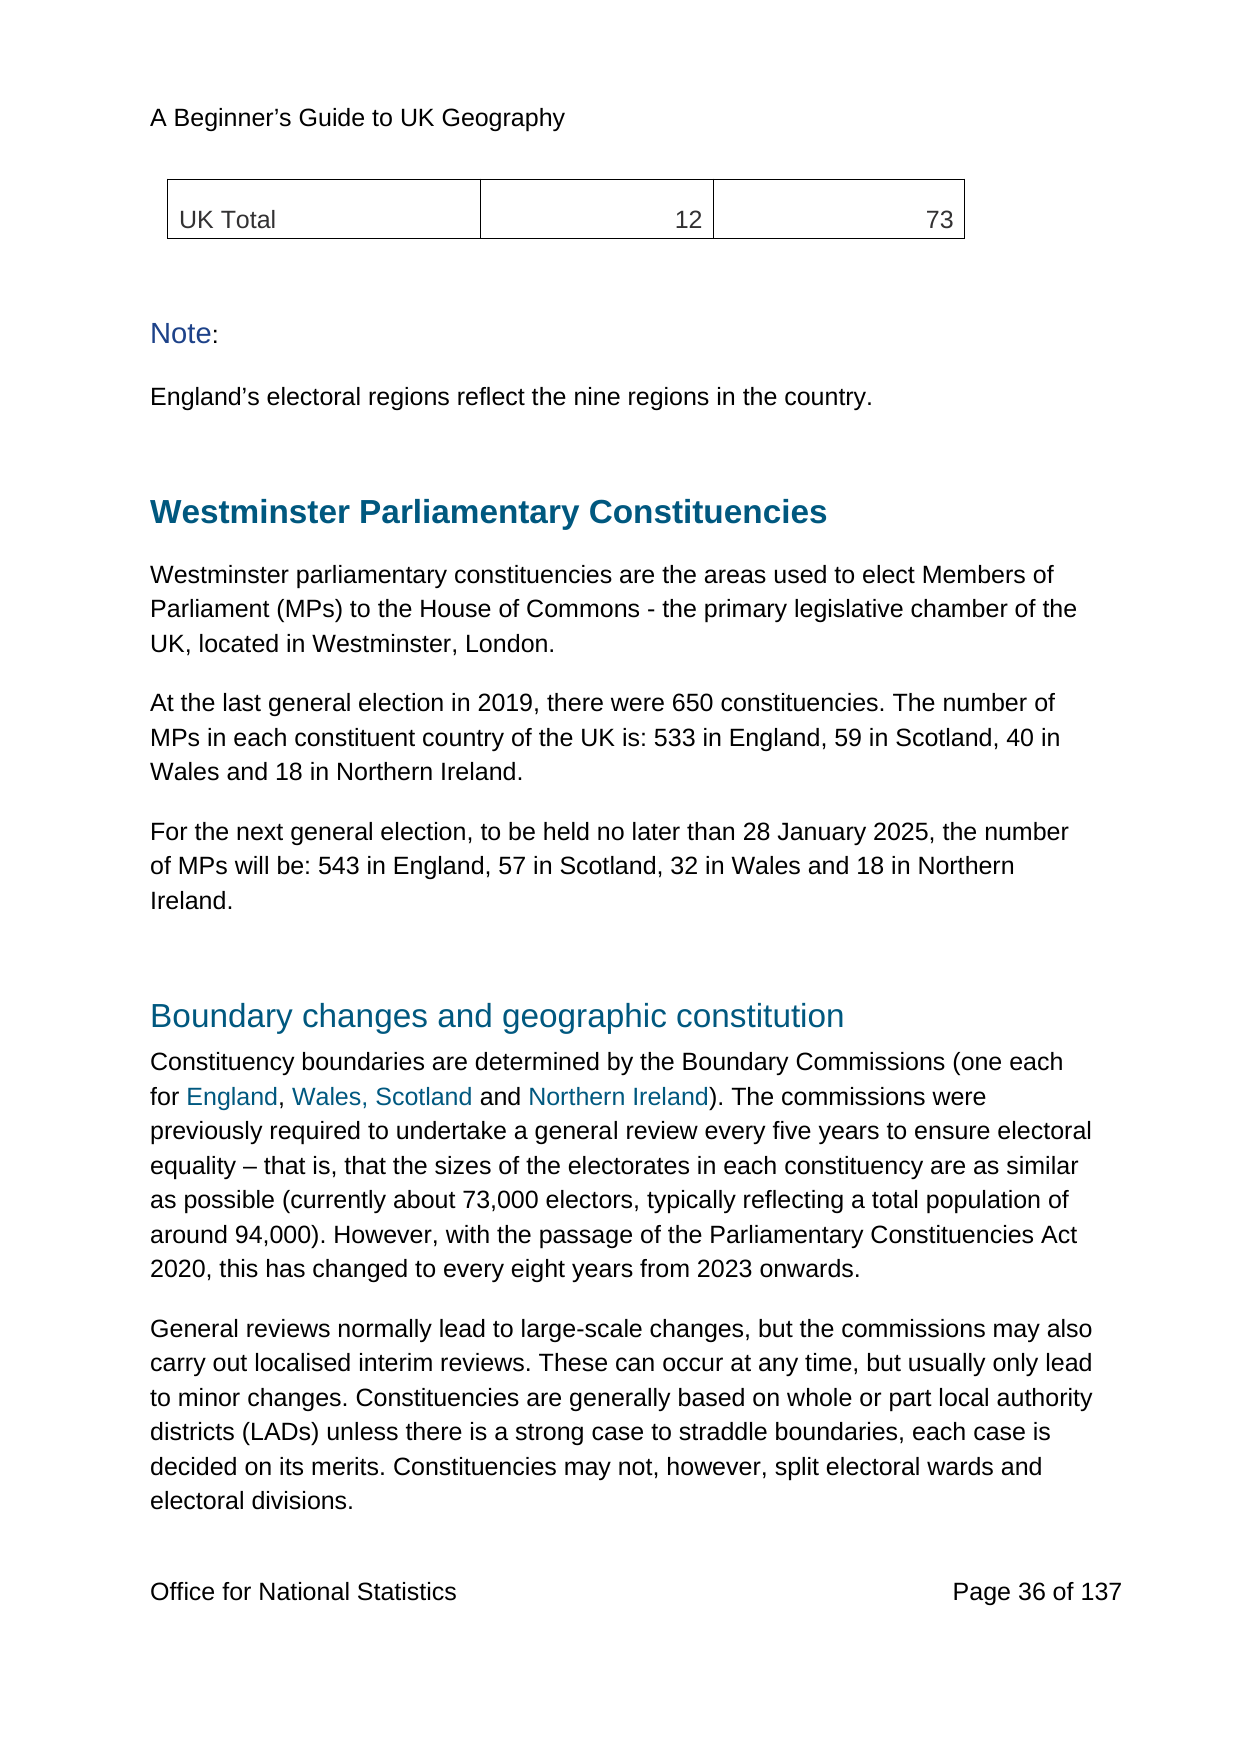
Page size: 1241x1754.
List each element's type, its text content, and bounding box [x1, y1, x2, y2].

text Constituency boundaries are determined by the Boundary Commissions (one each for England, Wales, Scotland and Northern Ireland). The commissions were previously required to undertake a general review every five years to ensure electoral equality – that is, that the sizes of the electorates in each constituency are as similar as possible (currently about 73,000 electors, typically reflecting a total population of around 94,000). However, with the passage of the Parliamentary Constituencies Act 2020, this has changed to every eight years from 2023 onwards. [150, 1047, 1095, 1283]
table_cell 12 [481, 180, 713, 238]
text Note: [150, 316, 1122, 350]
text At the last general election in 2019, there were 650 constituencies. The number of MPs in each constituent country of the UK is: 533 in England, 59 in Scotland, 40 in Wales and 18 in Northern Ireland. [150, 688, 1095, 786]
text Westminster parliamentary constituencies are the areas used to elect Members of Parliament (MPs) to the House of Commons - the primary legislative chamber of the UK, located in Westminster, London. [150, 560, 1095, 657]
text For the next general election, to be held no later than 28 January 2025, the number of MPs will be: 543 in England, 57 in Scotland, 32 in Wales and 18 in Northern Ireland. [150, 817, 1095, 914]
table_cell UK Total [168, 180, 480, 238]
text England’s electoral regions reflect the nine regions in the country. [150, 382, 1095, 410]
text General reviews normally lead to large-scale changes, but the commissions may also carry out localised interim reviews. These can occur at any time, but usually only lead to minor changes. Constituencies are generally based on whole or part local authority districts (LADs) unless there is a strong case to straddle boundaries, each case is decided on its merits. Constituencies may not, however, split electoral wards and electoral divisions. [150, 1313, 1095, 1515]
subtitle Westminster Parliamentary Constituencies [150, 492, 1095, 531]
table_cell 73 [714, 180, 964, 238]
subtitle Boundary changes and geographic constitution [150, 996, 1095, 1035]
